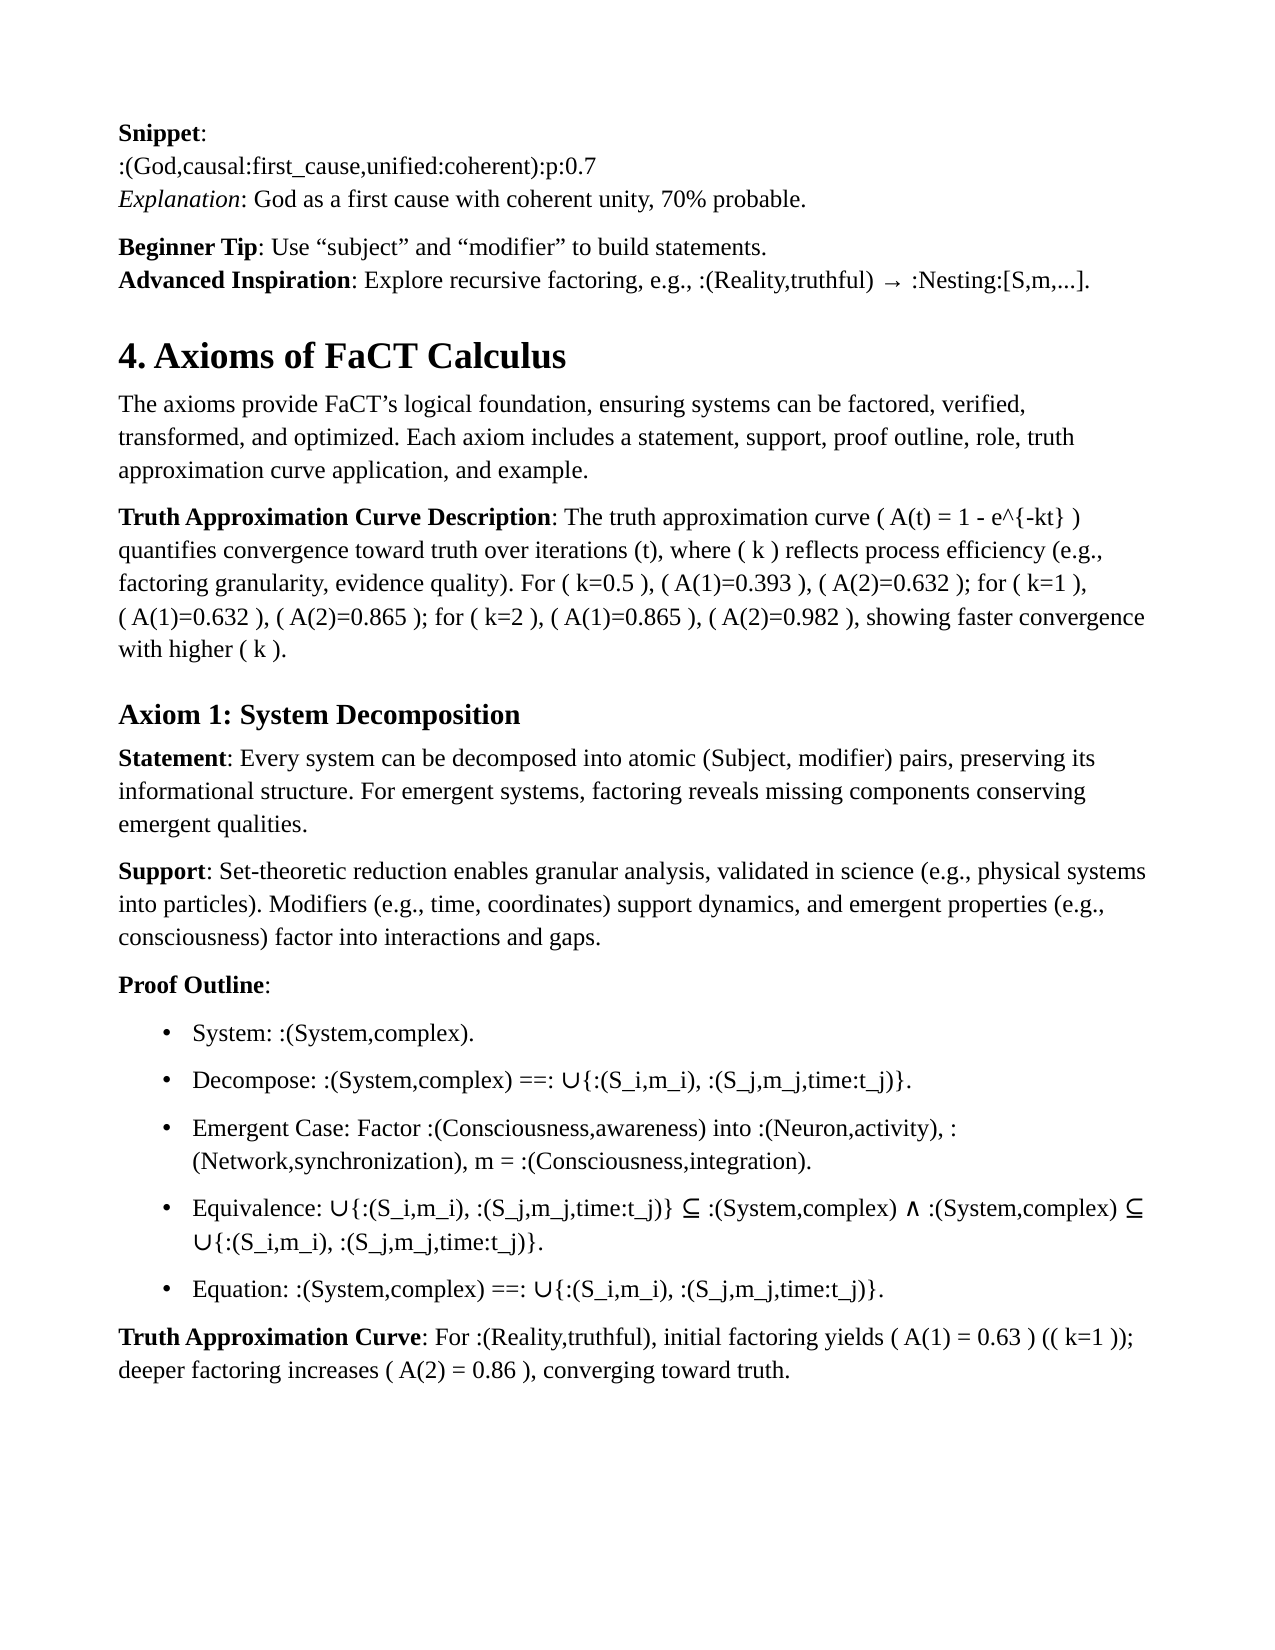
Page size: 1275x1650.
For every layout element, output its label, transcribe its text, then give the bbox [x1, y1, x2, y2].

text Truth Approximation Curve Description: The truth approximation curve ( A(t) = 1 - e^{-kt} ) quantifies convergence toward truth over iterations (t), where ( k ) reflects process efficiency (e.g., factoring granularity, evidence quality). For ( k=0.5 ), ( A(1)=0.393 ), ( A(2)=0.632 ); for ( k=1 ), ( A(1)=0.632 ), ( A(2)=0.865 ); for ( k=2 ), ( A(1)=0.865 ), ( A(2)=0.982 ), showing faster convergence with higher ( k ). [118, 502, 1157, 663]
subtitle 4. Axioms of FaCT Calculus [118, 333, 1157, 376]
subtitle Axiom 1: System Decomposition [118, 697, 1157, 730]
list Equivalence: ∪{:(S_i,m_i), :(S_j,m_j,time:t_j)} ⊆ :(System,complex) ∧ :(System,complex) ⊆ ∪{:(S_i,m_i), :(S_j,m_j,time:t_j)}. [162, 1193, 1157, 1255]
text The axioms provide FaCT’s logical foundation, ensuring systems can be factored, verified, transformed, and optimized. Each axiom includes a statement, support, proof outline, role, truth approximation curve application, and example. [118, 389, 1157, 484]
text Snippet: :(God,causal:first_cause,unified:coherent):p:0.7 Explanation: God as a first cause with coherent unity, 70% probable. [118, 118, 1157, 213]
text Proof Outline: [118, 970, 1157, 999]
text Truth Approximation Curve: For :(Reality,truthful), initial factoring yields ( A(1) = 0.63 ) (( k=1 )); deeper factoring increases ( A(2) = 0.86 ), converging toward truth. [118, 1322, 1157, 1383]
list Equation: :(System,complex) ==: ∪{:(S_i,m_i), :(S_j,m_j,time:t_j)}. [162, 1274, 1157, 1303]
list System: :(System,complex). [162, 1018, 1157, 1046]
list Emergent Case: Factor :(Consciousness,awareness) into :(Neuron,activity), :(Network,synchronization), m = :(Consciousness,integration). [162, 1113, 1157, 1175]
text Support: Set-theoretic reduction enables granular analysis, validated in science (e.g., physical systems into particles). Modifiers (e.g., time, coordinates) support dynamics, and emergent properties (e.g., consciousness) factor into interactions and gaps. [118, 856, 1157, 951]
text Beginner Tip: Use “subject” and “modifier” to build statements. Advanced Inspiration: Explore recursive factoring, e.g., :(Reality,truthful) → :Nesting:[S,m,...]. [118, 232, 1157, 293]
text Statement: Every system can be decomposed into atomic (Subject, modifier) pairs, preserving its informational structure. For emergent systems, factoring reveals missing components conserving emergent qualities. [118, 743, 1157, 838]
list Decompose: :(System,complex) ==: ∪{:(S_i,m_i), :(S_j,m_j,time:t_j)}. [162, 1065, 1157, 1094]
